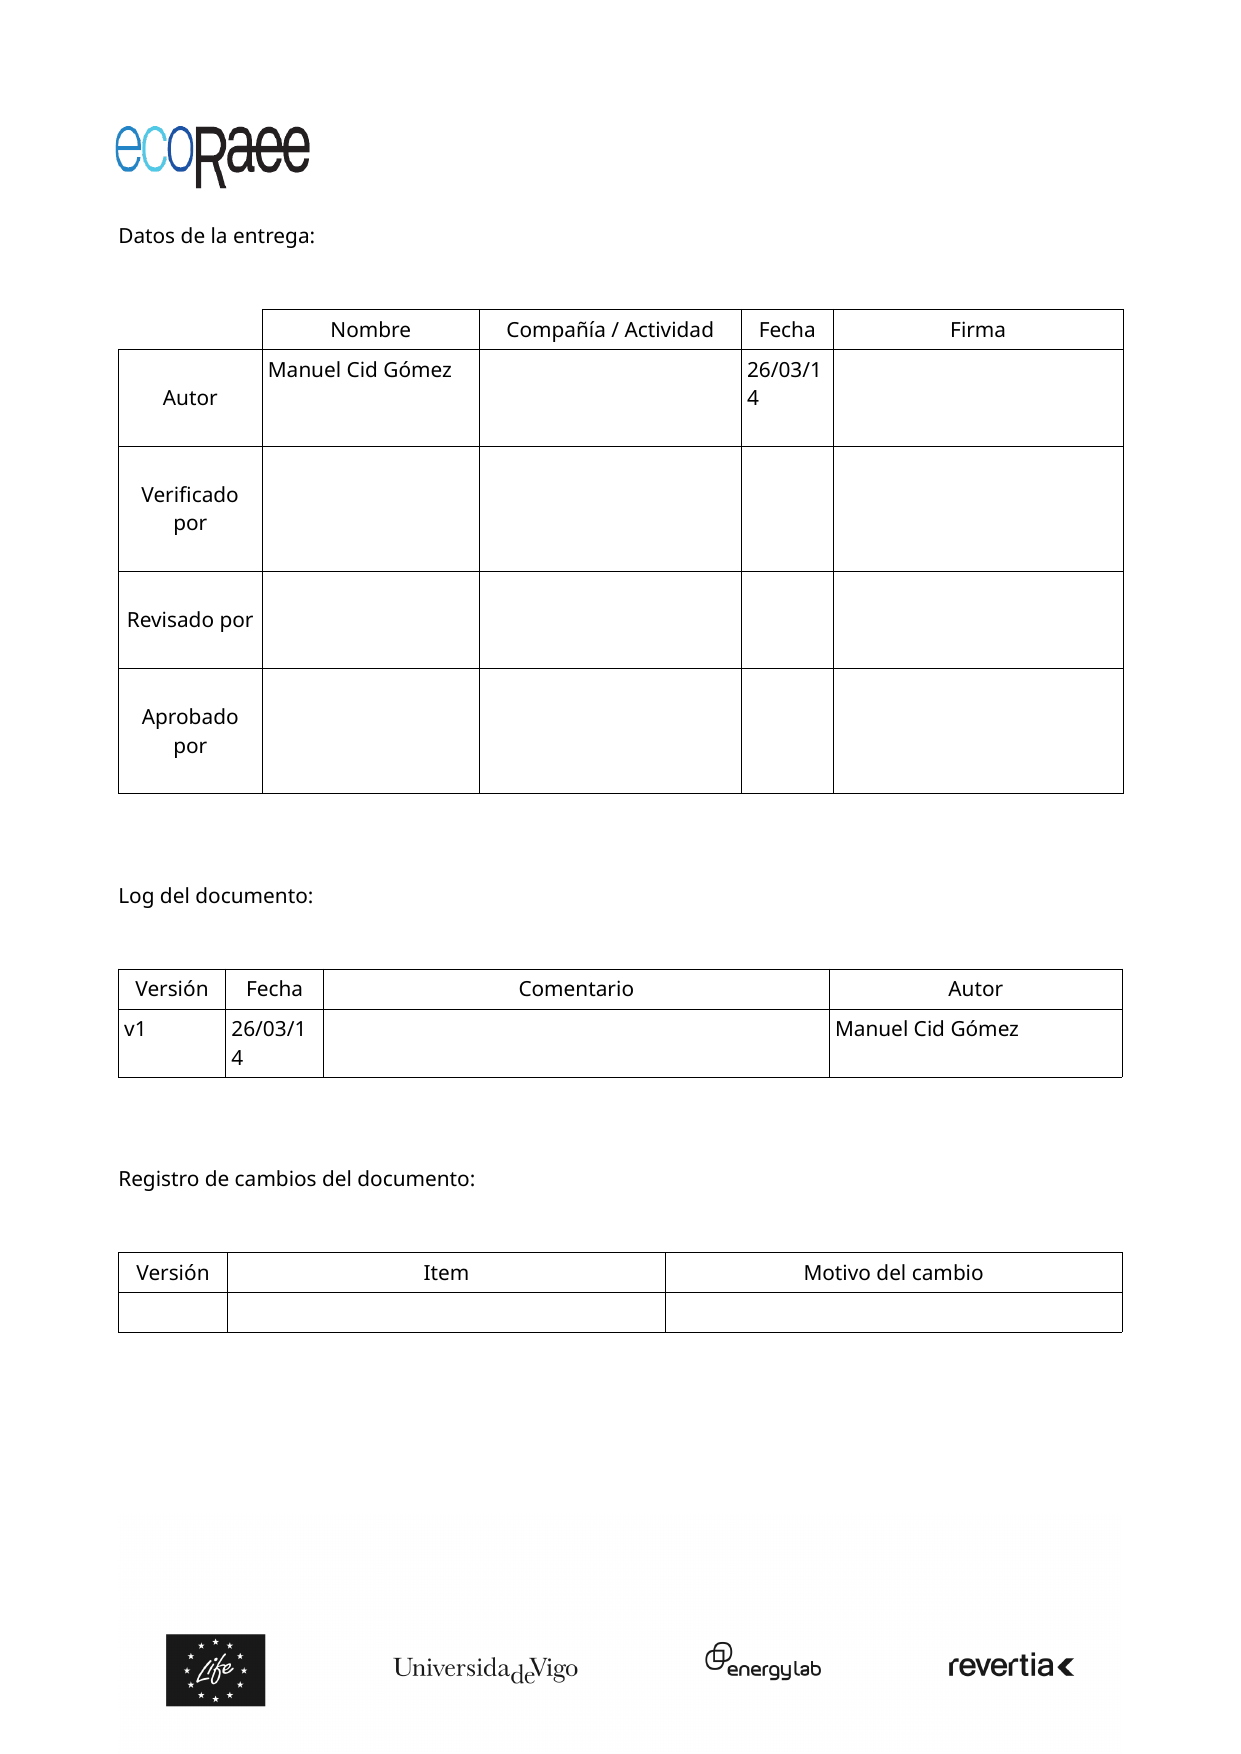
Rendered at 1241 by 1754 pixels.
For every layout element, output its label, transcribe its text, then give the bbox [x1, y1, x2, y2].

table_header Versión [119, 970, 225, 1008]
table_cell [742, 572, 833, 668]
table_cell 26/03/14 [742, 350, 833, 446]
table_cell [228, 1293, 665, 1332]
table_cell Manuel Cid Gómez [830, 1010, 1122, 1077]
table_header Firma [834, 310, 1123, 349]
table_cell [834, 350, 1123, 446]
table_cell [742, 669, 833, 793]
table_cell [480, 350, 741, 446]
table_cell [666, 1293, 1122, 1332]
table_cell [263, 669, 479, 793]
picture [114, 124, 311, 190]
table_cell [263, 447, 479, 571]
table_header Fecha [226, 970, 323, 1008]
table_header Comentario [324, 970, 829, 1008]
table_header [118, 309, 262, 349]
table_header Fecha [742, 310, 833, 349]
table_cell [324, 1010, 829, 1077]
text Registro de cambios del documento: [118, 1164, 1122, 1193]
table_header Nombre [263, 310, 479, 349]
table_cell [742, 447, 833, 571]
table_cell [834, 447, 1123, 571]
table_cell [480, 572, 741, 668]
table_cell Aprobado por [119, 669, 262, 793]
table_header Item [228, 1253, 665, 1292]
table_cell Autor [119, 350, 262, 446]
table_cell [834, 669, 1123, 793]
table_header Versión [119, 1253, 227, 1292]
table_cell [119, 1293, 227, 1332]
table_cell [480, 447, 741, 571]
table_cell Revisado por [119, 572, 262, 668]
table_cell [480, 669, 741, 793]
table_header Compañía / Actividad [480, 310, 741, 349]
picture [118, 1514, 1123, 1754]
table_cell v1 [119, 1010, 225, 1077]
text Datos de la entrega: [118, 221, 1122, 250]
table_header Autor [830, 970, 1122, 1008]
table_cell 26/03/14 [226, 1010, 323, 1077]
table_cell [263, 572, 479, 668]
table_cell [834, 572, 1123, 668]
text Log del documento: [118, 881, 1122, 909]
table_header Motivo del cambio [666, 1253, 1122, 1292]
table_cell Manuel Cid Gómez [263, 350, 479, 446]
table_cell Verificado por [119, 447, 262, 571]
